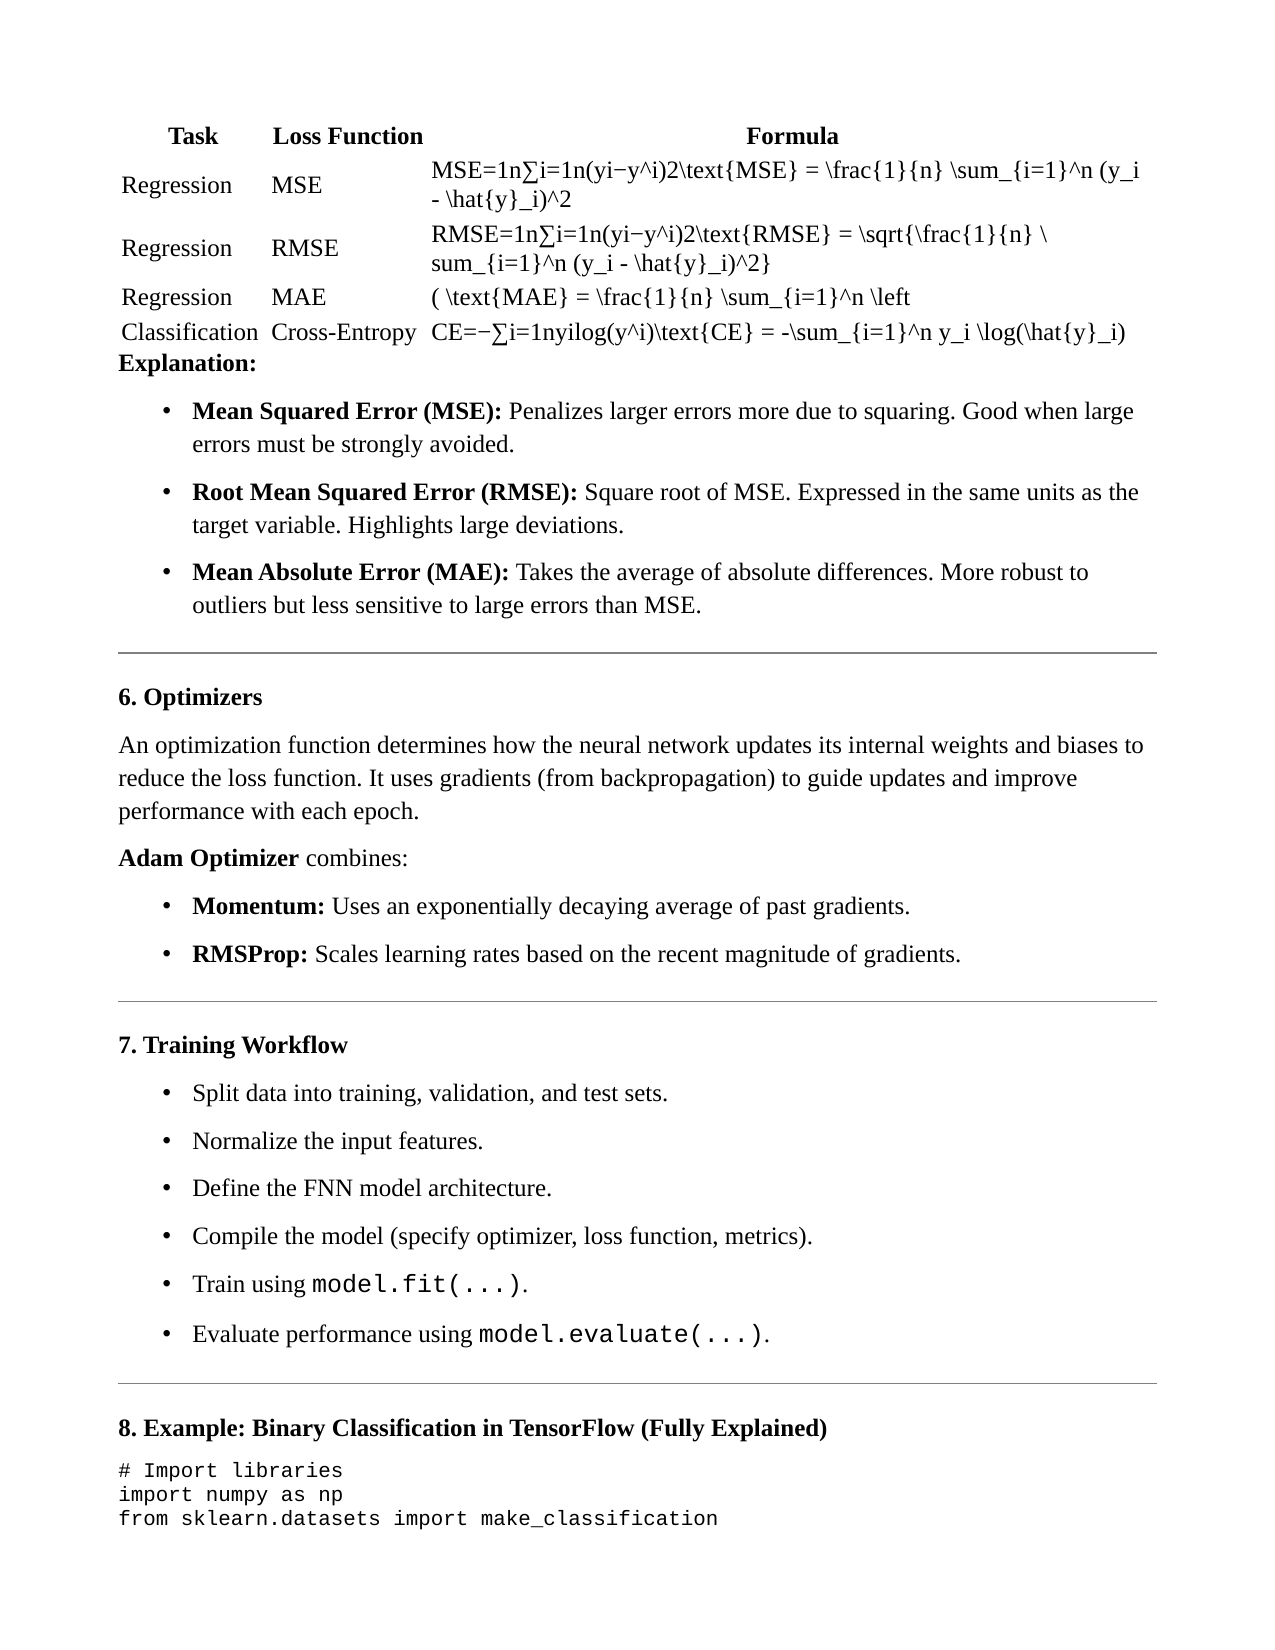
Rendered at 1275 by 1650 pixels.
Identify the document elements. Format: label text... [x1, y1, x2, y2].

text # Import libraries [118, 1461, 1157, 1484]
list Mean Absolute Error (MAE): Takes the average of absolute differences. More robust to outliers but less sensitive to large errors than MSE. [162, 557, 1157, 619]
table_header Formula [428, 118, 1157, 153]
table_cell Regression [118, 153, 268, 216]
table_cell Cross-Entropy [268, 314, 428, 348]
text import numpy as np [118, 1484, 1157, 1508]
list Define the FNN model architecture. [162, 1173, 1157, 1202]
text from sklearn.datasets import make_classification [118, 1508, 1157, 1531]
list Split data into training, validation, and test sets. [162, 1078, 1157, 1107]
table_cell Regression [118, 216, 268, 279]
table_cell MAE [268, 279, 428, 314]
list Evaluate performance using model.evaluate(...). [162, 1319, 1157, 1349]
table_cell Classification [118, 314, 268, 348]
text Adam Optimizer combines: [118, 843, 1157, 872]
list Train using model.fit(...). [162, 1269, 1157, 1299]
table_cell CE=−∑i=1nyilog⁡(y^i)\text{CE} = -\sum_{i=1}^n y_i \log(\hat{y}_i) [428, 314, 1157, 348]
list Momentum: Uses an exponentially decaying average of past gradients. [162, 891, 1157, 920]
text An optimization function determines how the neural network updates its internal weights and biases to reduce the loss function. It uses gradients (from backpropagation) to guide updates and improve performance with each epoch. [118, 730, 1157, 825]
table_cell RMSE=1n∑i=1n(yi−y^i)2\text{RMSE} = \sqrt{\frac{1}{n} \sum_{i=1}^n (y_i - \hat{y}_i)^2} [428, 216, 1157, 279]
text 8. Example: Binary Classification in TensorFlow (Fully Explained) [118, 1413, 1157, 1442]
text Explanation: [118, 348, 1157, 377]
text 6. Optimizers [118, 682, 1157, 711]
table_cell ( \text{MAE} = \frac{1}{n} \sum_{i=1}^n \left [428, 279, 1157, 314]
list Normalize the input features. [162, 1126, 1157, 1154]
table_cell RMSE [268, 216, 428, 279]
table_cell MSE=1n∑i=1n(yi−y^i)2\text{MSE} = \frac{1}{n} \sum_{i=1}^n (y_i - \hat{y}_i)^2 [428, 153, 1157, 216]
table_cell Regression [118, 279, 268, 314]
table_header Loss Function [268, 118, 428, 153]
list Mean Squared Error (MSE): Penalizes larger errors more due to squaring. Good when large errors must be strongly avoided. [162, 396, 1157, 458]
list Root Mean Squared Error (RMSE): Square root of MSE. Expressed in the same units as the target variable. Highlights large deviations. [162, 477, 1157, 538]
table_cell MSE [268, 153, 428, 216]
list Compile the model (specify optimizer, loss function, metrics). [162, 1221, 1157, 1250]
text 7. Training Workflow [118, 1031, 1157, 1059]
list RMSProp: Scales learning rates based on the recent magnitude of gradients. [162, 939, 1157, 967]
table_header Task [118, 118, 268, 153]
